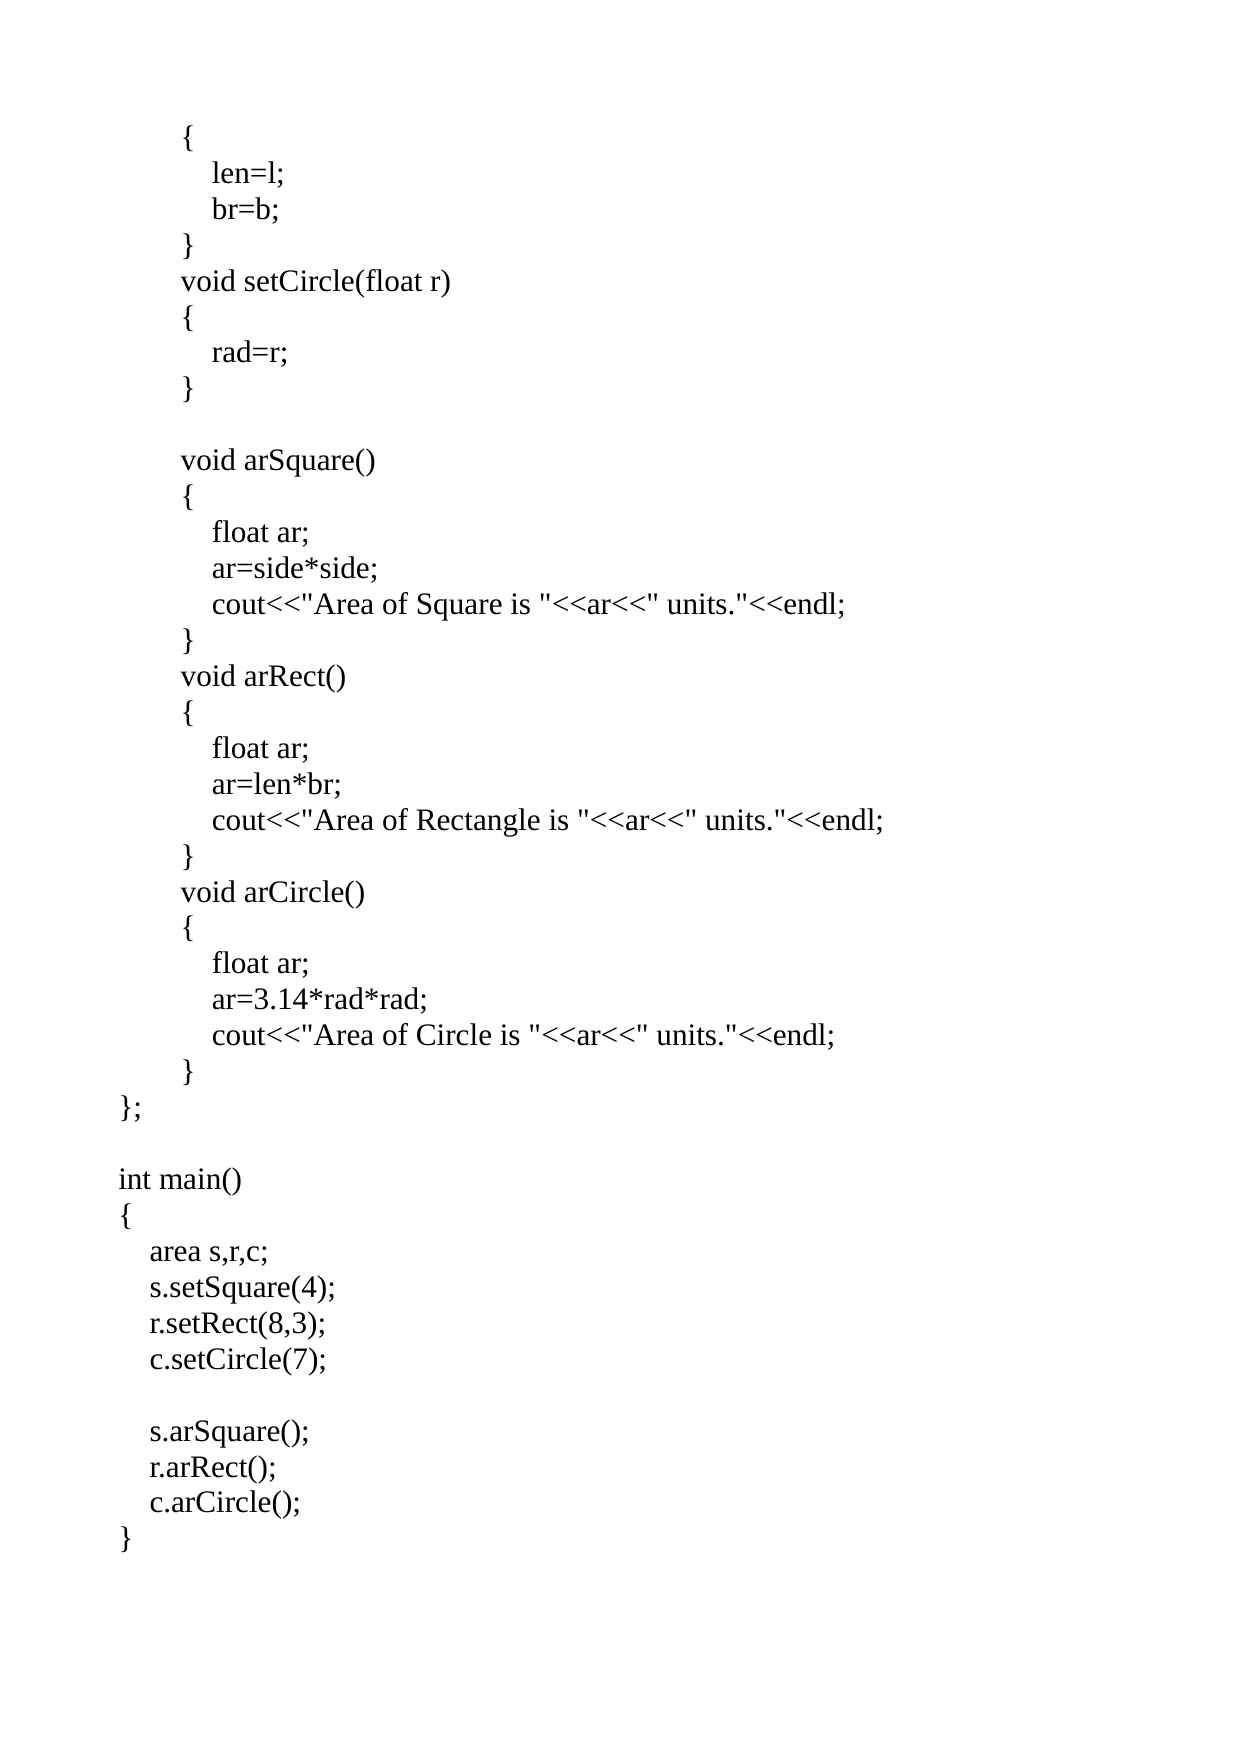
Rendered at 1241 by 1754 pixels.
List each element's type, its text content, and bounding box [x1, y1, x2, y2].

text len=l; [118, 154, 1122, 190]
text void arRect() [118, 657, 1122, 693]
text rad=r; [118, 334, 1122, 370]
text c.arCircle(); [118, 1484, 1122, 1520]
text void arSquare() [118, 442, 1122, 477]
text } [118, 621, 1122, 657]
text int main() [118, 1160, 1122, 1196]
text r.arRect(); [118, 1448, 1122, 1484]
text ar=side*side; [118, 549, 1122, 585]
text { [118, 693, 1122, 729]
text br=b; [118, 190, 1122, 226]
text void arCircle() [118, 873, 1122, 909]
text { [118, 1196, 1122, 1232]
text s.arSquare(); [118, 1412, 1122, 1448]
text r.setRect(8,3); [118, 1304, 1122, 1340]
text { [118, 909, 1122, 945]
text void setCircle(float r) [118, 262, 1122, 298]
text cout<<"Area of Square is "<<ar<<" units."<<endl; [118, 585, 1122, 621]
text } [118, 1052, 1122, 1088]
text c.setCircle(7); [118, 1340, 1122, 1376]
text } [118, 370, 1122, 406]
text area s,r,c; [118, 1232, 1122, 1268]
text ar=3.14*rad*rad; [118, 981, 1122, 1017]
text s.setSquare(4); [118, 1268, 1122, 1304]
text }; [118, 1088, 1122, 1124]
text { [118, 477, 1122, 513]
text { [118, 118, 1122, 154]
text { [118, 298, 1122, 334]
text } [118, 226, 1122, 262]
text ar=len*br; [118, 765, 1122, 801]
text float ar; [118, 513, 1122, 549]
text } [118, 1520, 1122, 1556]
text float ar; [118, 729, 1122, 765]
text cout<<"Area of Circle is "<<ar<<" units."<<endl; [118, 1017, 1122, 1052]
text cout<<"Area of Rectangle is "<<ar<<" units."<<endl; [118, 801, 1122, 837]
text float ar; [118, 945, 1122, 981]
text } [118, 837, 1122, 873]
